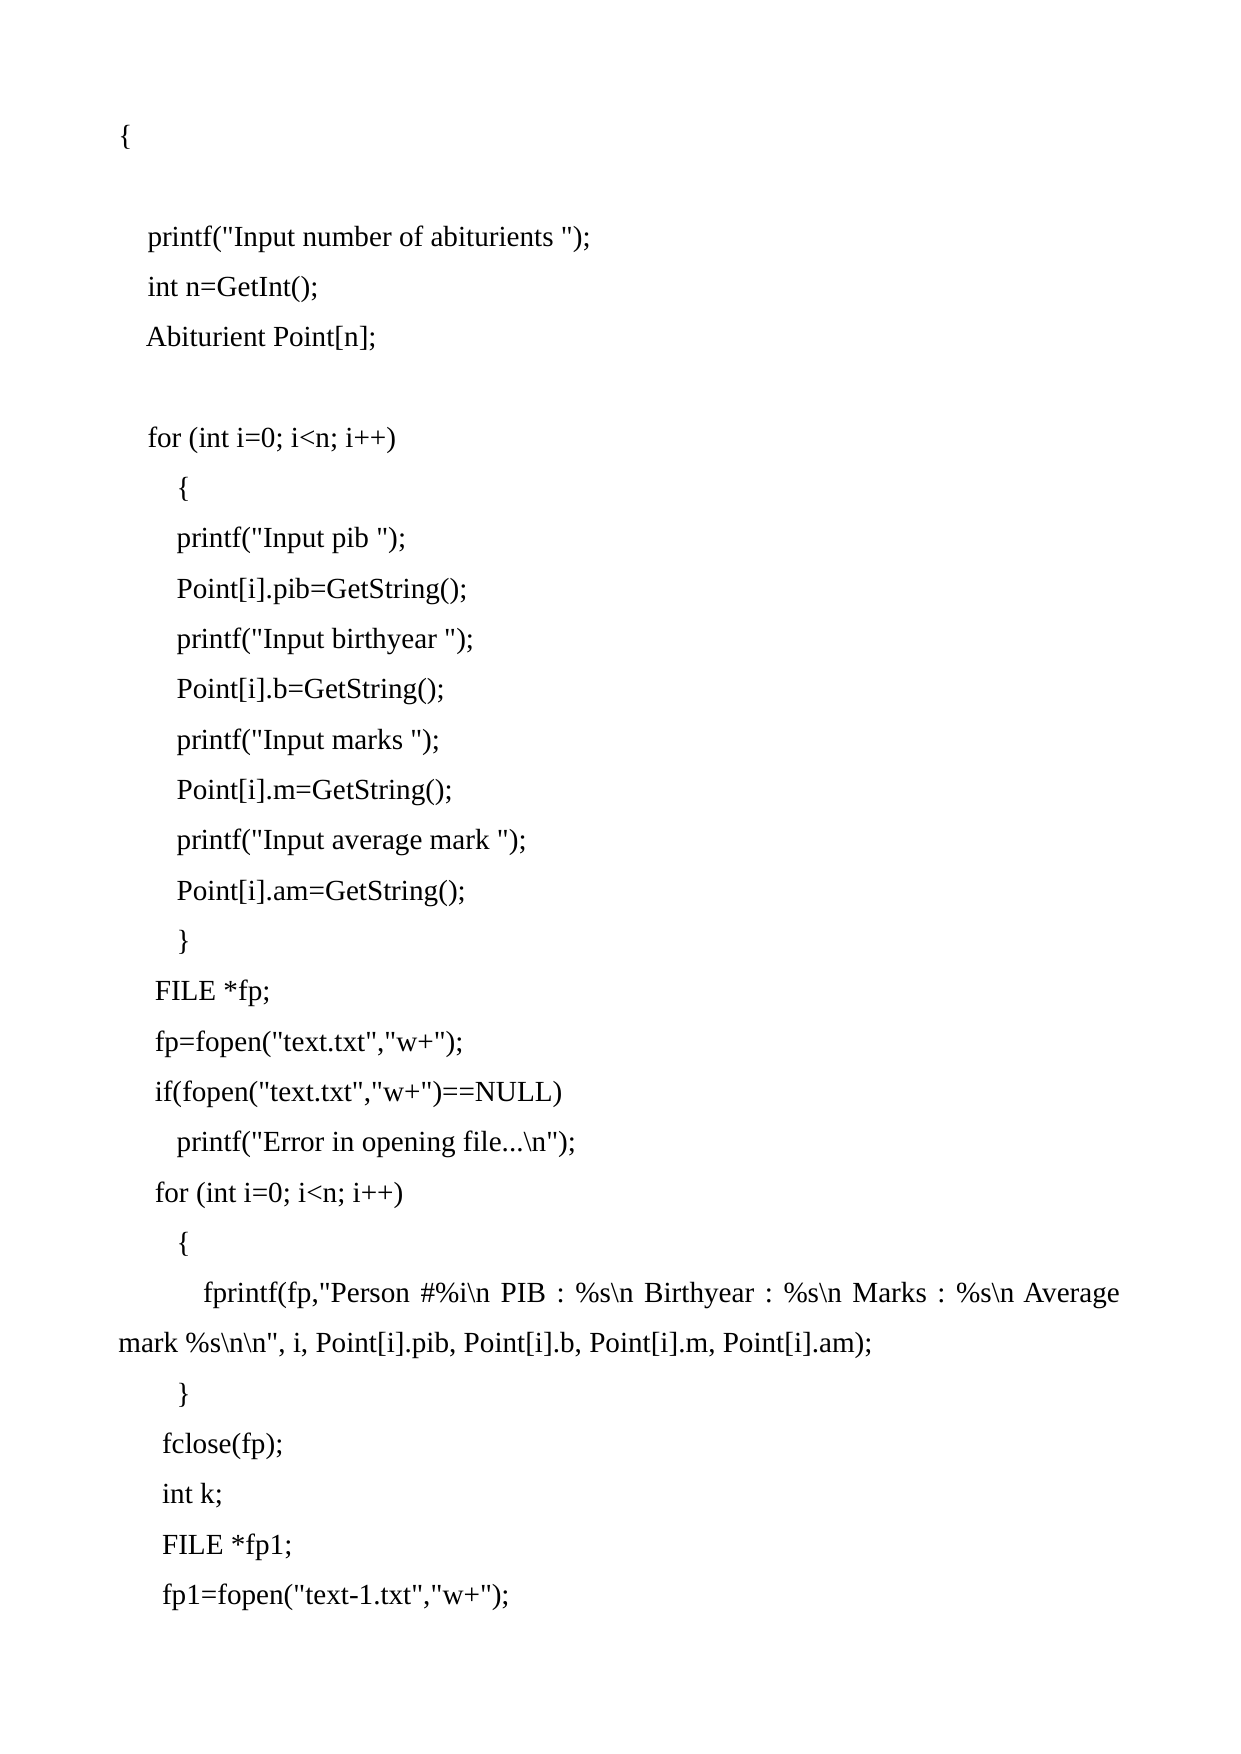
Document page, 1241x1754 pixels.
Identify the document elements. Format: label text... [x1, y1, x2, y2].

text FILE *fp1; [118, 1527, 1122, 1560]
text { [118, 118, 1122, 152]
text fprintf(fp,"Person #%i\n PIB : %s\n Birthyear : %s\n Marks : %s\n Average mark %s\n\n", i, Point[i].pib, Point[i].b, Point[i].m, Point[i].am); [118, 1275, 1122, 1359]
text fp=fopen("text.txt","w+"); [118, 1024, 1122, 1057]
text printf("Input pib "); [118, 521, 1122, 554]
text if(fopen("text.txt","w+")==NULL) [118, 1074, 1122, 1108]
text int k; [118, 1477, 1122, 1510]
text printf("Error in opening file...\n"); [118, 1124, 1122, 1158]
text Point[i].m=GetString(); [118, 772, 1122, 806]
text int n=GetInt(); [118, 269, 1122, 303]
text Point[i].b=GetString(); [118, 672, 1122, 705]
text fclose(fp); [118, 1426, 1122, 1460]
text printf("Input marks "); [118, 722, 1122, 755]
text Point[i].pib=GetString(); [118, 571, 1122, 604]
text for (int i=0; i<n; i++) [118, 420, 1122, 453]
text fp1=fopen("text-1.txt","w+"); [118, 1577, 1122, 1611]
text } [118, 923, 1122, 957]
text printf("Input number of abiturients "); [118, 219, 1122, 252]
text Abiturient Point[n]; [118, 319, 1122, 353]
text printf("Input average mark "); [118, 822, 1122, 856]
text { [118, 470, 1122, 504]
text } [118, 1376, 1122, 1409]
text { [118, 1225, 1122, 1258]
text printf("Input birthyear "); [118, 621, 1122, 655]
text Point[i].am=GetString(); [118, 873, 1122, 906]
text for (int i=0; i<n; i++) [118, 1175, 1122, 1208]
text FILE *fp; [118, 973, 1122, 1007]
